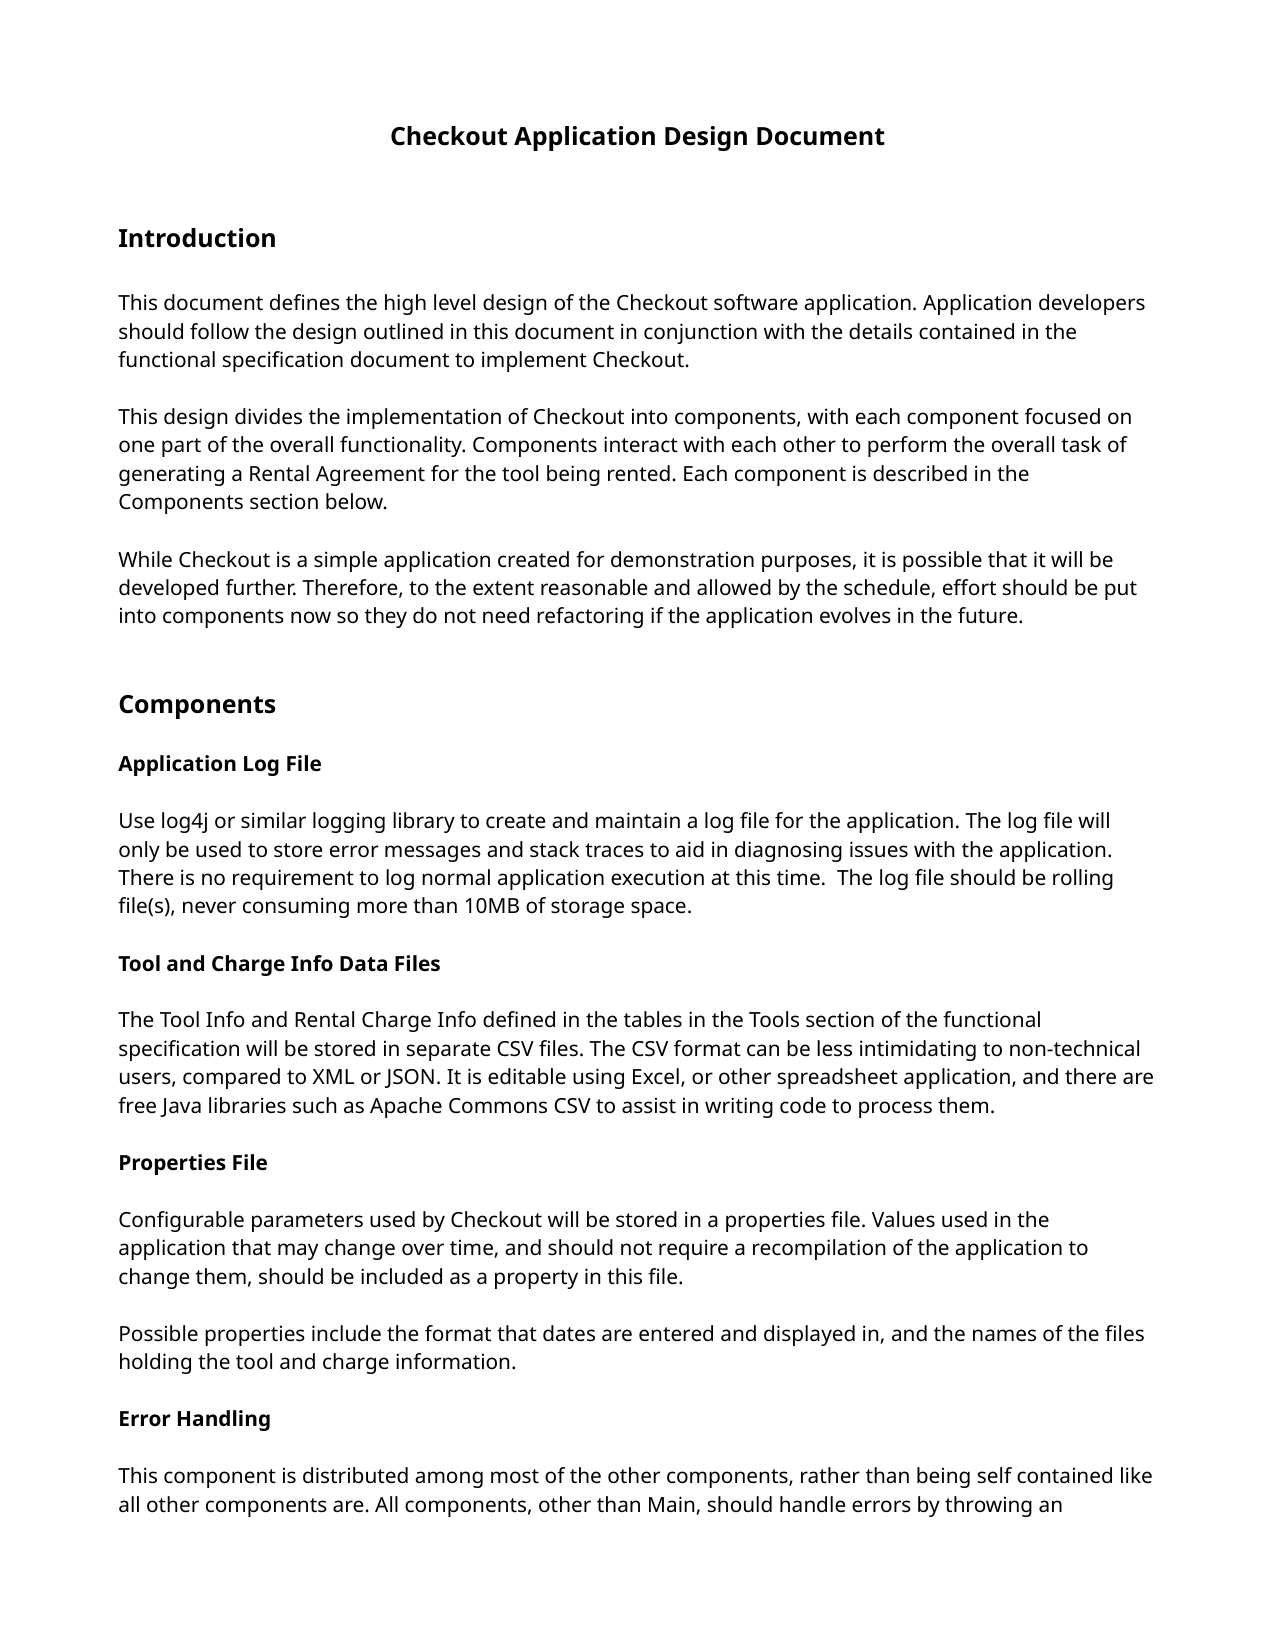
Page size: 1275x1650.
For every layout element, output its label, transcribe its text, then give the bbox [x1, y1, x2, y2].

text Error Handling [118, 1404, 1157, 1433]
text Tool and Charge Info Data Files [118, 949, 1157, 977]
text This design divides the implementation of Checkout into components, with each component focused on one part of the overall functionality. Components interact with each other to perform the overall task of generating a Rental Agreement for the tool being rented. Each component is described in the Components section below. [118, 402, 1157, 516]
text While Checkout is a simple application created for demonstration purposes, it is possible that it will be developed further. Therefore, to the extent reasonable and allowed by the schedule, effort should be put into components now so they do not need refactoring if the application evolves in the future. [118, 545, 1157, 630]
text Introduction [118, 220, 1157, 254]
text Use log4j or similar logging library to create and maintain a log file for the application. The log file will only be used to store error messages and stack traces to aid in diagnosing issues with the application. There is no requirement to log normal application execution at this time. The log file should be rolling file(s), never consuming more than 10MB of storage space. [118, 806, 1157, 920]
text Components [118, 687, 1157, 721]
text Configurable parameters used by Checkout will be stored in a properties file. Values used in the application that may change over time, and should not require a recompilation of the application to change them, should be included as a property in this file. [118, 1205, 1157, 1290]
text Checkout Application Design Document [118, 118, 1157, 152]
text This component is distributed among most of the other components, rather than being self contained like all other components are. All components, other than Main, should handle errors by throwing an [118, 1462, 1157, 1518]
text Application Log File [118, 749, 1157, 778]
text The Tool Info and Rental Charge Info defined in the tables in the Tools section of the functional specification will be stored in separate CSV files. The CSV format can be less intimidating to non-technical users, compared to XML or JSON. It is editable using Excel, or other spreadsheet application, and there are free Java libraries such as Apache Commons CSV to assist in writing code to process them. [118, 1006, 1157, 1119]
text This document defines the high level design of the Checkout software application. Application developers should follow the design outlined in this document in conjunction with the details contained in the functional specification document to implement Checkout. [118, 288, 1157, 374]
text Properties File [118, 1148, 1157, 1177]
text Possible properties include the format that dates are entered and displayed in, and the names of the files holding the tool and charge information. [118, 1319, 1157, 1376]
